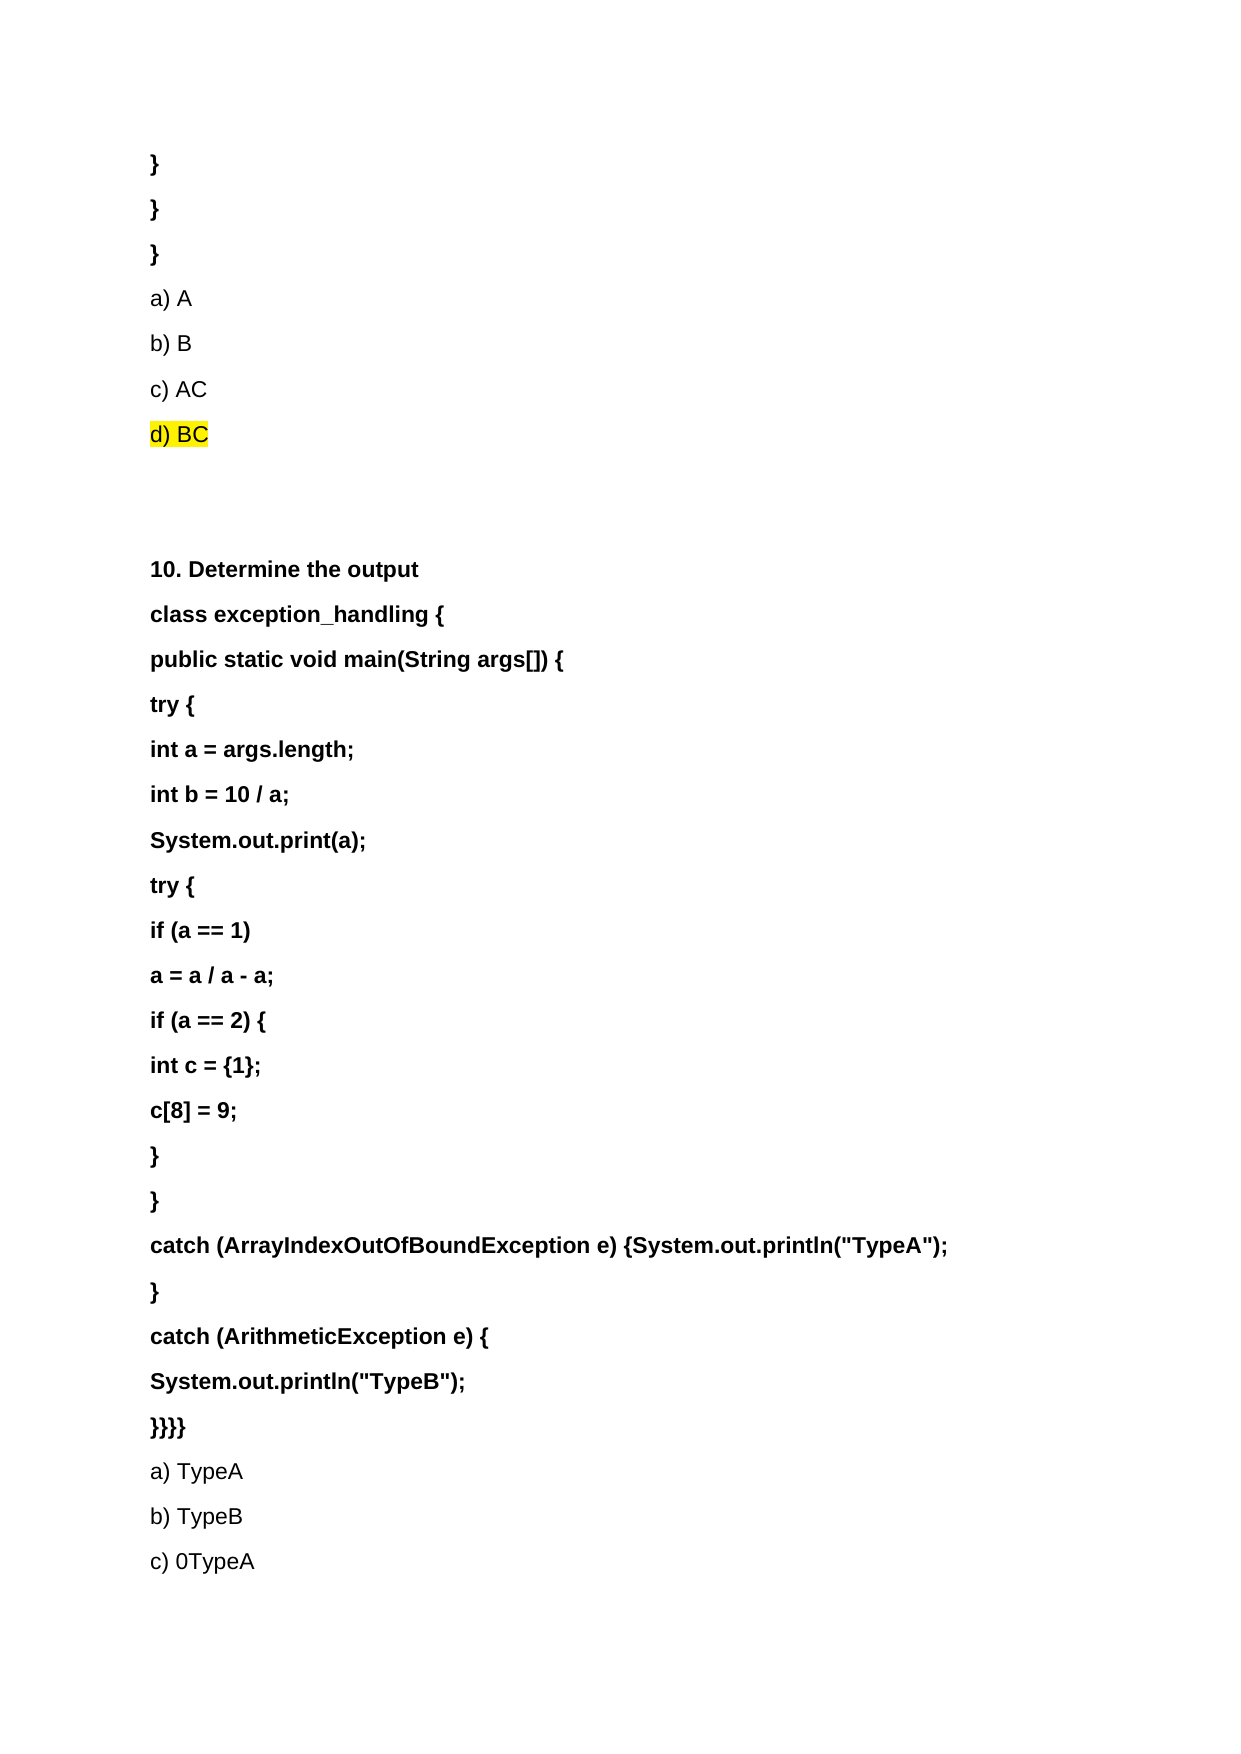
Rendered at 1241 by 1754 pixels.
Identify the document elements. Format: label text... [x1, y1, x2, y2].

text } [150, 150, 1090, 176]
text } [150, 1142, 1090, 1169]
text class exception_handling { [150, 601, 1090, 627]
text int a = args.length; [150, 736, 1090, 763]
text try { [150, 691, 1090, 718]
text a) TypeA [150, 1458, 1090, 1484]
text 10. Determine the output [150, 556, 1090, 582]
text b) B [150, 330, 1090, 357]
text } [150, 1187, 1090, 1214]
text if (a == 2) { [150, 1007, 1090, 1033]
text c) AC [150, 376, 1090, 402]
text System.out.print(a); [150, 827, 1090, 853]
text a = a / a - a; [150, 962, 1090, 988]
text b) TypeB [150, 1503, 1090, 1529]
text System.out.println("TypeB"); [150, 1368, 1090, 1394]
text c[8] = 9; [150, 1097, 1090, 1123]
text if (a == 1) [150, 917, 1090, 943]
text int c = {1}; [150, 1052, 1090, 1078]
text c) 0TypeA [150, 1548, 1090, 1574]
text } [150, 240, 1090, 267]
text a) A [150, 285, 1090, 312]
text } [150, 195, 1090, 221]
text }}}} [150, 1413, 1090, 1439]
text int b = 10 / a; [150, 781, 1090, 808]
text catch (ArithmeticException e) { [150, 1323, 1090, 1349]
text d) BC [150, 421, 1090, 447]
text public static void main(String args[]) { [150, 646, 1090, 672]
text catch (ArrayIndexOutOfBoundException e) {System.out.println("TypeA"); [150, 1232, 1090, 1259]
text try { [150, 872, 1090, 898]
text } [150, 1278, 1090, 1304]
